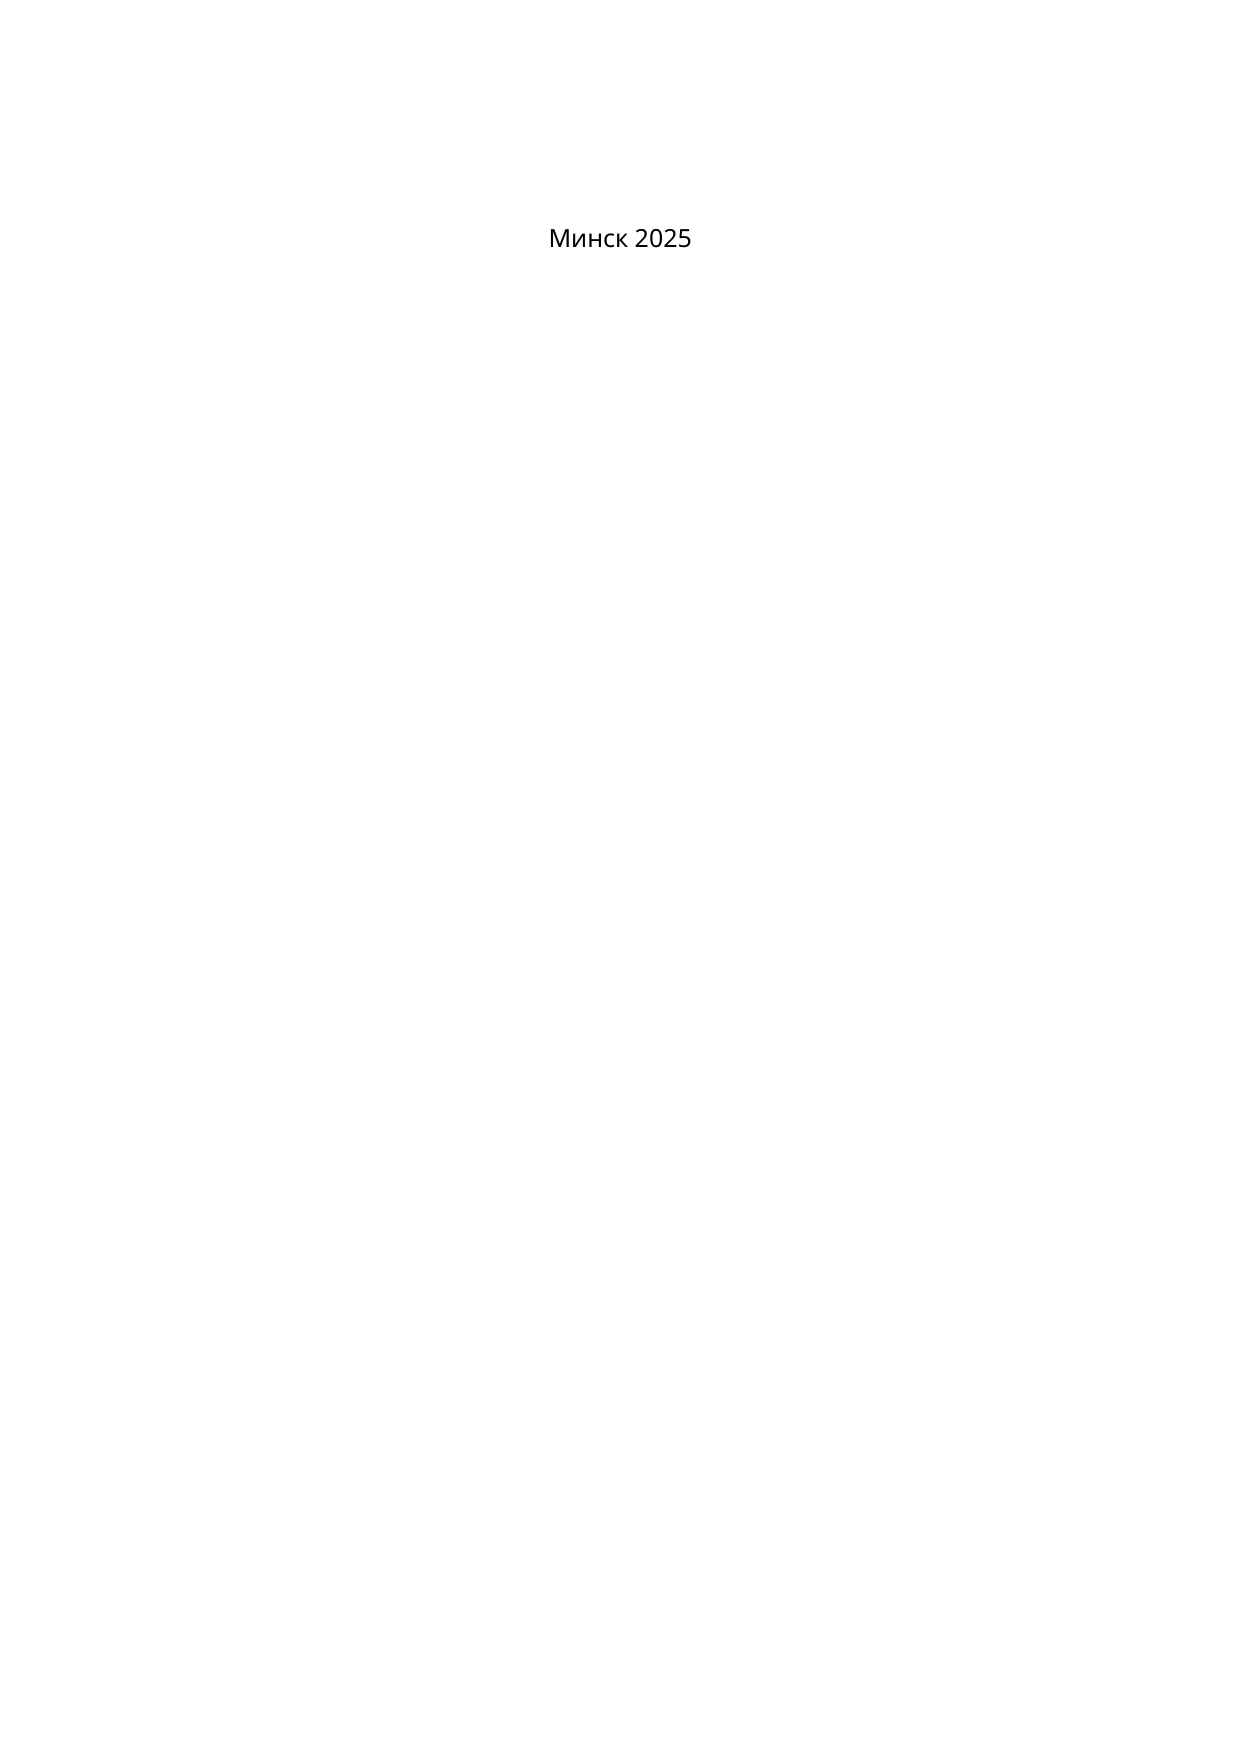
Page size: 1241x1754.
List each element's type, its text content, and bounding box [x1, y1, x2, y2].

text Минск 2025 [118, 220, 1122, 254]
